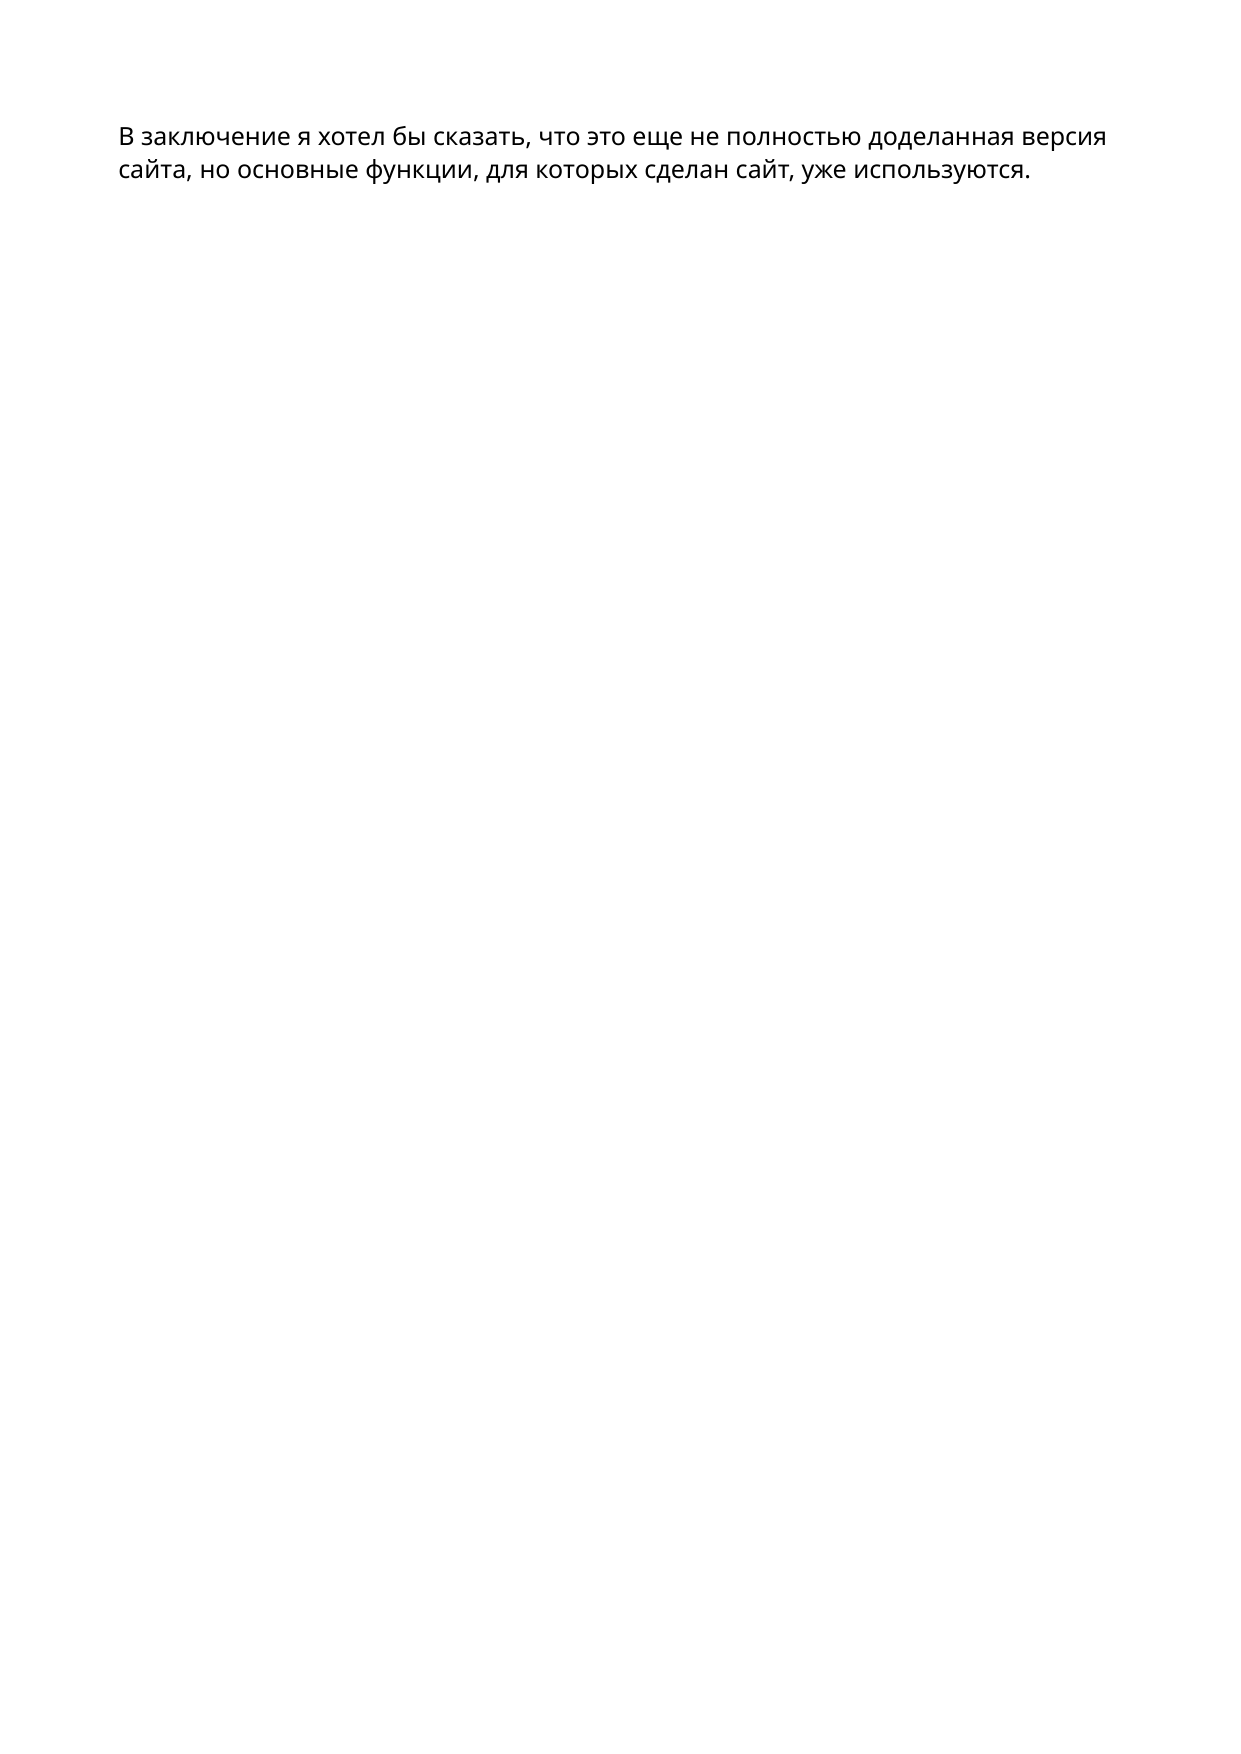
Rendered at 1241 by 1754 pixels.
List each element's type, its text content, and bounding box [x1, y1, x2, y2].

text В заключение я хотел бы сказать, что это еще не полностью доделанная версия сайта, но основные функции, для которых сделан сайт, уже используются. [118, 118, 1122, 186]
